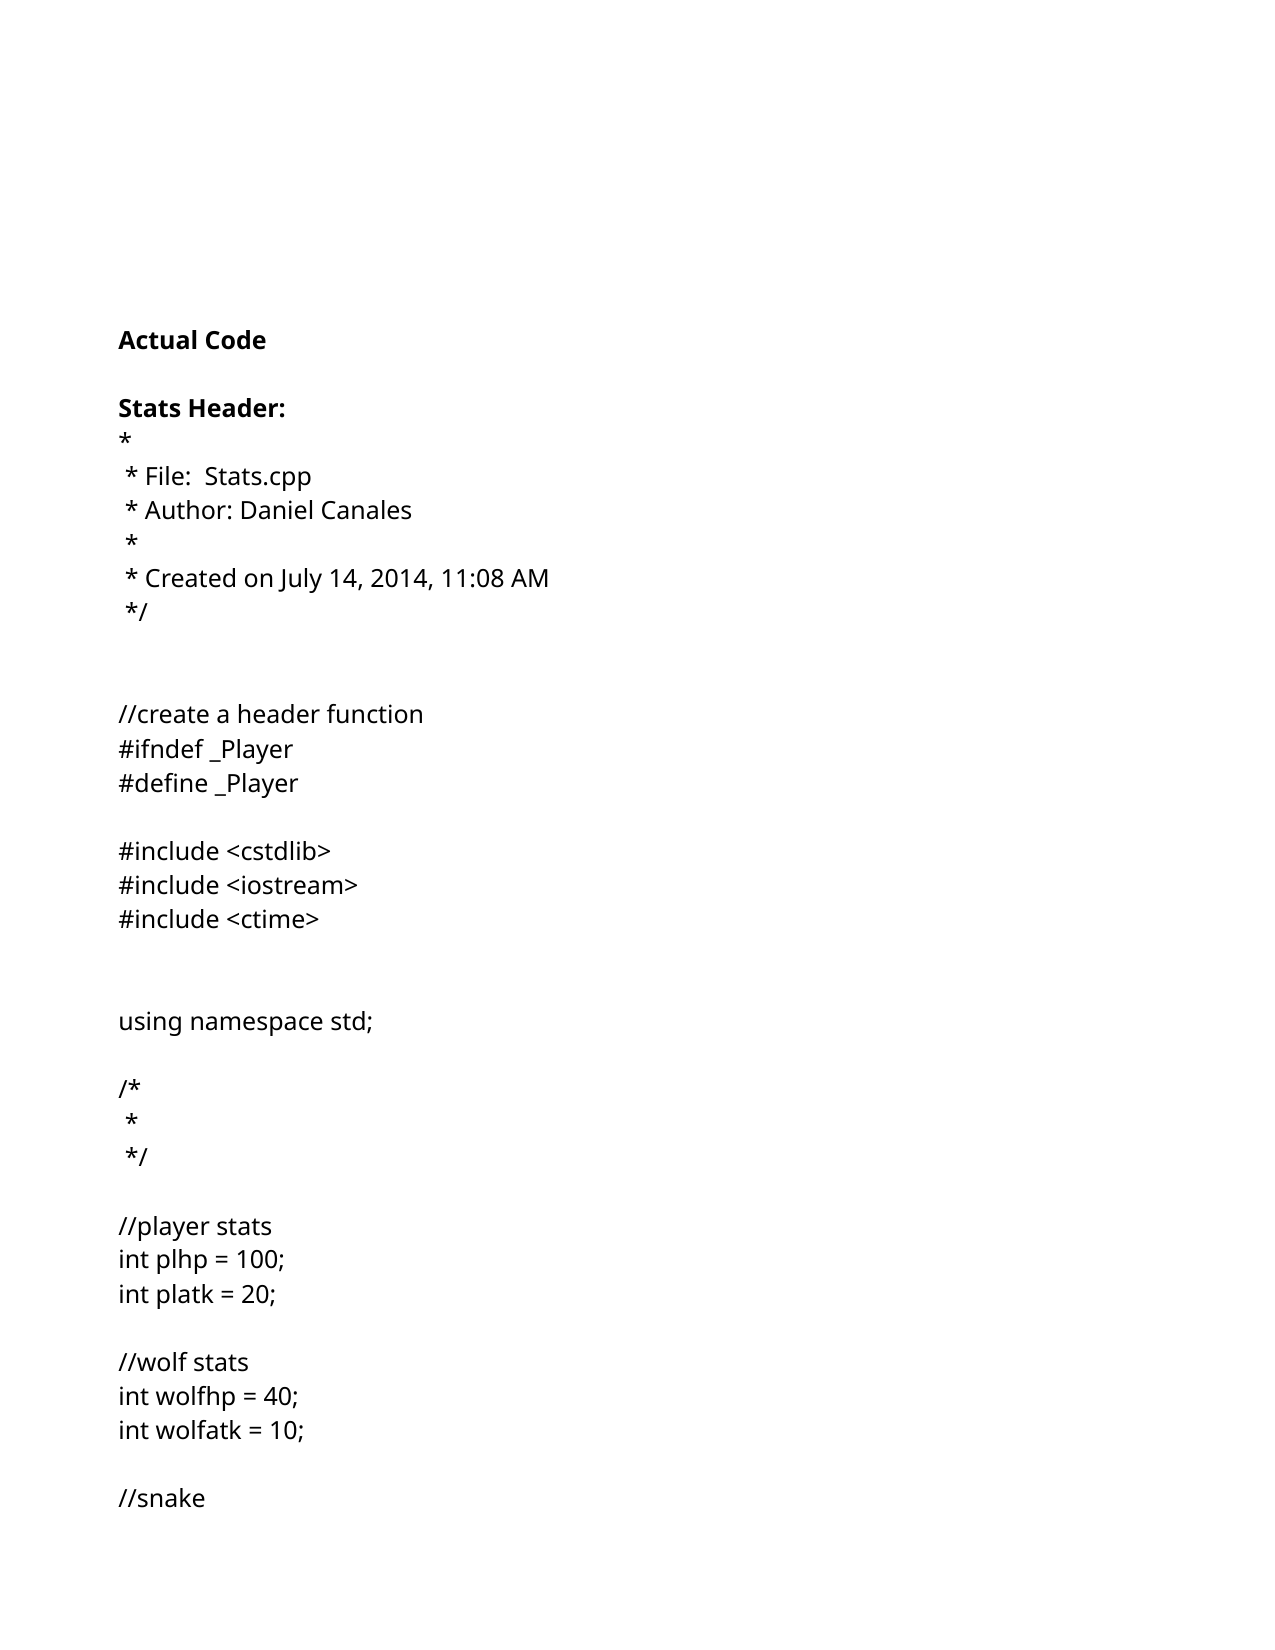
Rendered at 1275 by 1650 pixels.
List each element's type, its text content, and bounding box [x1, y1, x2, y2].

text #ifndef _Player [118, 731, 1157, 765]
text #include <iostream> [118, 867, 1157, 902]
text */ [118, 1140, 1157, 1174]
text */ [118, 595, 1157, 629]
text #include <cstdlib> [118, 833, 1157, 867]
text int wolfatk = 10; [118, 1412, 1157, 1447]
text //create a header function [118, 697, 1157, 731]
text /* [118, 1072, 1157, 1106]
text int plhp = 100; [118, 1242, 1157, 1276]
text #define _Player [118, 765, 1157, 799]
text //snake [118, 1481, 1157, 1515]
text * Author: Daniel Canales [118, 493, 1157, 527]
text int wolfhp = 40; [118, 1378, 1157, 1412]
text * Created on July 14, 2014, 11:08 AM [118, 561, 1157, 595]
text * [118, 527, 1157, 561]
text * [118, 425, 1157, 459]
text int platk = 20; [118, 1276, 1157, 1310]
text * [118, 1106, 1157, 1140]
text Stats Header: [118, 391, 1157, 425]
text #include <ctime> [118, 902, 1157, 936]
text //player stats [118, 1208, 1157, 1242]
text //wolf stats [118, 1344, 1157, 1378]
text Actual Code [118, 322, 1157, 357]
text using namespace std; [118, 1004, 1157, 1038]
text * File: Stats.cpp [118, 459, 1157, 493]
